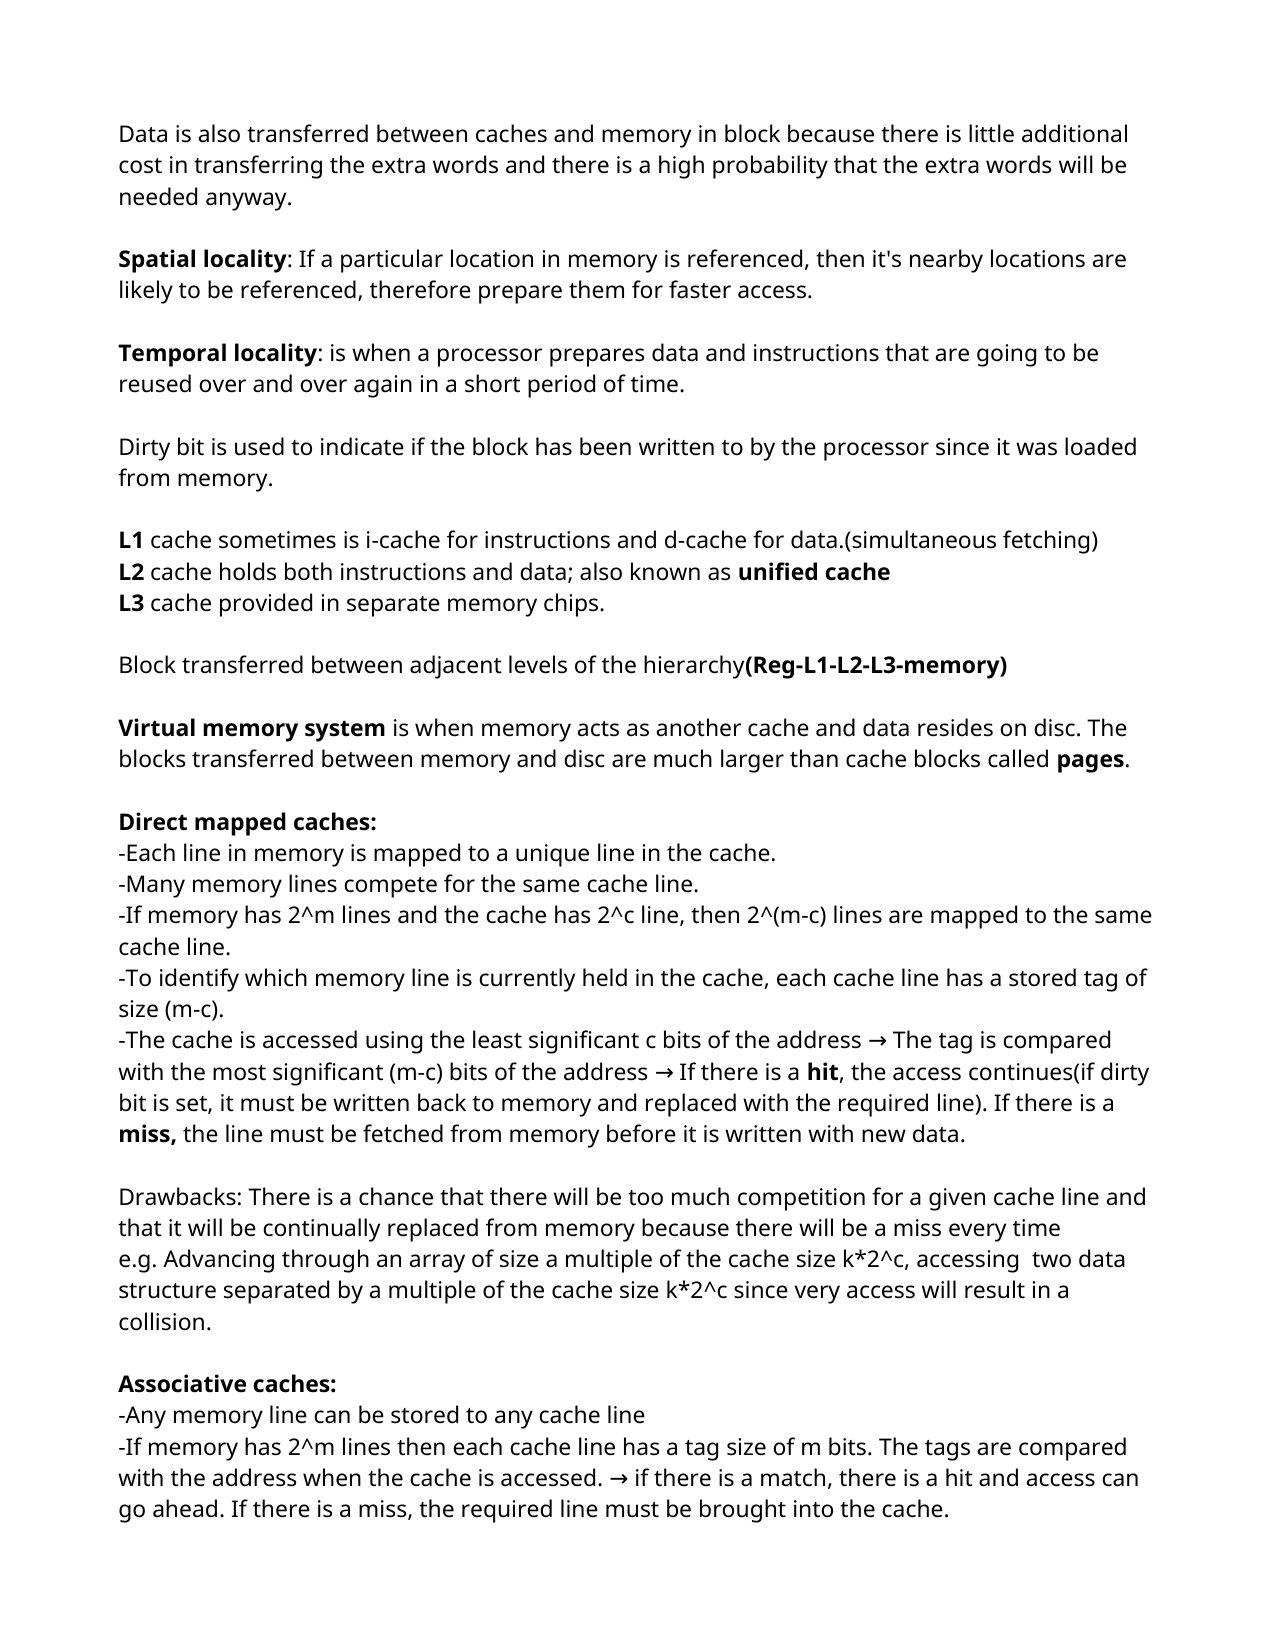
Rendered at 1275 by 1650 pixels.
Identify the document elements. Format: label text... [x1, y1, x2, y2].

text Data is also transferred between caches and memory in block because there is little additional cost in transferring the extra words and there is a high probability that the extra words will be needed anyway. [118, 118, 1157, 212]
text -To identify which memory line is currently held in the cache, each cache line has a stored tag of size (m-c). [118, 962, 1157, 1024]
text Direct mapped caches: [118, 806, 1157, 837]
text -If memory has 2^m lines and the cache has 2^c line, then 2^(m-c) lines are mapped to the same cache line. [118, 899, 1157, 962]
text -Any memory line can be stored to any cache line [118, 1399, 1157, 1431]
text L1 cache sometimes is i-cache for instructions and d-cache for data.(simultaneous fetching) [118, 524, 1157, 556]
text e.g. Advancing through an array of size a multiple of the cache size k*2^c, accessing two data structure separated by a multiple of the cache size k*2^c since very access will result in a collision. [118, 1243, 1157, 1337]
text -Many memory lines compete for the same cache line. [118, 868, 1157, 899]
text L2 cache holds both instructions and data; also known as unified cache [118, 556, 1157, 587]
text Spatial locality: If a particular location in memory is referenced, then it's nearby locations are likely to be referenced, therefore prepare them for faster access. [118, 243, 1157, 306]
text Virtual memory system is when memory acts as another cache and data resides on disc. The blocks transferred between memory and disc are much larger than cache blocks called pages. [118, 712, 1157, 774]
text Block transferred between adjacent levels of the hierarchy(Reg-L1-L2-L3-memory) [118, 649, 1157, 681]
text Temporal locality: is when a processor prepares data and instructions that are going to be reused over and over again in a short period of time. [118, 337, 1157, 399]
text Associative caches: [118, 1368, 1157, 1399]
text Drawbacks: There is a chance that there will be too much competition for a given cache line and that it will be continually replaced from memory because there will be a miss every time [118, 1181, 1157, 1243]
text Dirty bit is used to indicate if the block has been written to by the processor since it was loaded from memory. [118, 431, 1157, 493]
text L3 cache provided in separate memory chips. [118, 587, 1157, 618]
text -If memory has 2^m lines then each cache line has a tag size of m bits. The tags are compared with the address when the cache is accessed. → if there is a match, there is a hit and access can go ahead. If there is a miss, the required line must be brought into the cache. [118, 1431, 1157, 1524]
text -The cache is accessed using the least significant c bits of the address → The tag is compared with the most significant (m-c) bits of the address → If there is a hit, the access continues(if dirty bit is set, it must be written back to memory and replaced with the required line). If there is a miss, the line must be fetched from memory before it is written with new data. [118, 1024, 1157, 1149]
text -Each line in memory is mapped to a unique line in the cache. [118, 837, 1157, 868]
